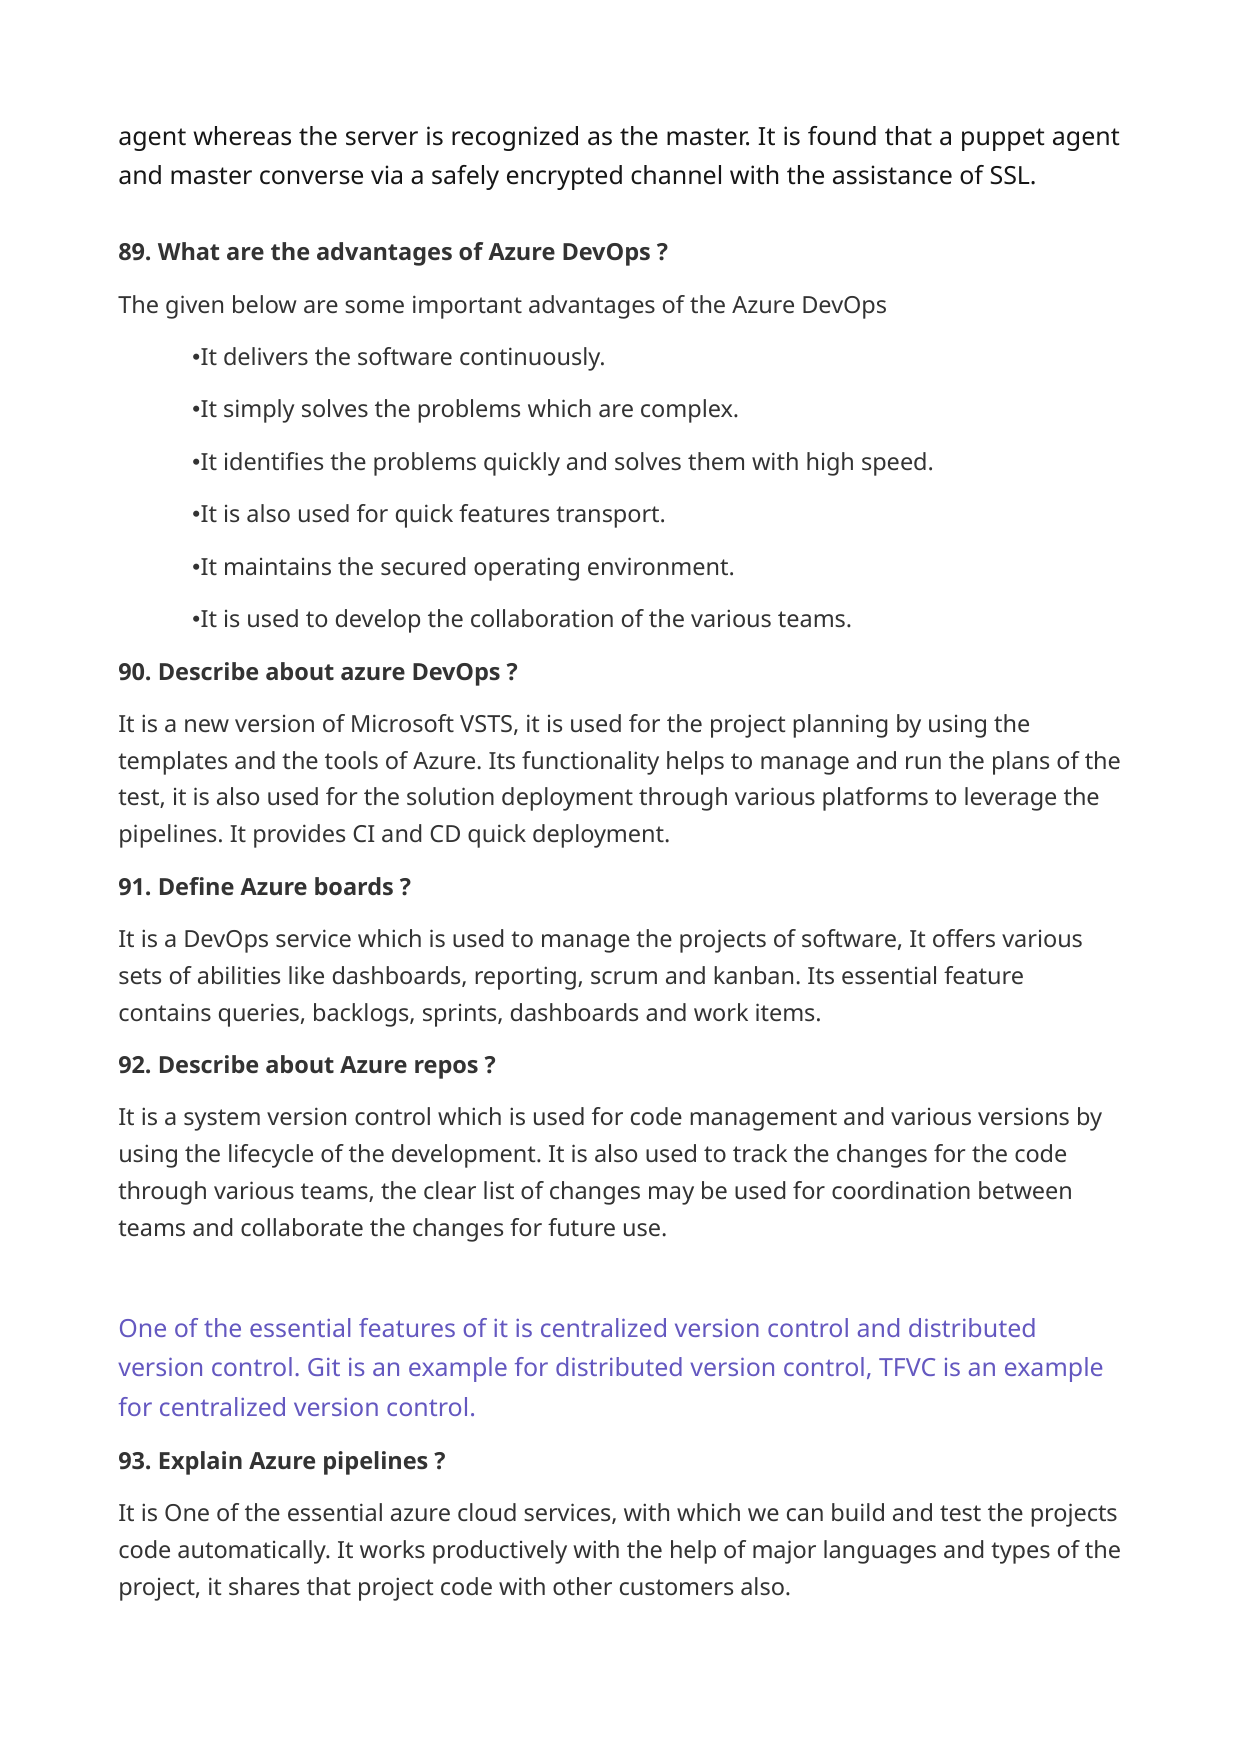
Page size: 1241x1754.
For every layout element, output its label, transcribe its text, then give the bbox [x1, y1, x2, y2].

list It is also used for quick features transport. [118, 498, 1122, 529]
list agent whereas the server is recognized as the master. It is found that a puppet agent and master converse via a safely encrypted channel with the assistance of SSL. [118, 118, 1122, 191]
text 92. Describe about Azure repos ? [118, 1048, 1122, 1080]
text One of the essential features of it is centralized version control and distributed version control. Git is an example for distributed version control, TFVC is an example for centralized version control. [118, 1311, 1122, 1423]
text It is a new version of Microsoft VSTS, it is used for the project planning by using the templates and the tools of Azure. Its functionality helps to manage and run the plans of the test, it is also used for the solution deployment through various platforms to leverage the pipelines. It provides CI and CD quick deployment. [118, 707, 1122, 849]
list It delivers the software continuously. [118, 340, 1122, 372]
text 91. Define Azure boards ? [118, 870, 1122, 902]
text 93. Explain Azure pipelines ? [118, 1444, 1122, 1476]
list It simply solves the problems which are complex. [118, 393, 1122, 425]
text It is a system version control which is used for code management and various versions by using the lifecycle of the development. It is also used to track the changes for the code through various teams, the clear list of changes may be used for coordination between teams and collaborate the changes for future use. [118, 1101, 1122, 1243]
text It is a DevOps service which is used to manage the projects of software, It offers various sets of abilities like dashboards, reporting, scrum and kanban. Its essential feature contains queries, backlogs, sprints, dashboards and work items. [118, 922, 1122, 1028]
text 90. Describe about azure DevOps ? [118, 655, 1122, 687]
text 89. What are the advantages of Azure DevOps ? [118, 236, 1122, 268]
list It maintains the secured operating environment. [118, 550, 1122, 582]
text It is One of the essential azure cloud services, with which we can build and test the projects code automatically. It works productively with the help of major languages and types of the project, it shares that project code with other customers also. [118, 1496, 1122, 1602]
list It identifies the problems quickly and solves them with high speed. [118, 445, 1122, 477]
list It is used to develop the collaboration of the various teams. [118, 602, 1122, 634]
text The given below are some important advantages of the Azure DevOps [118, 288, 1122, 320]
